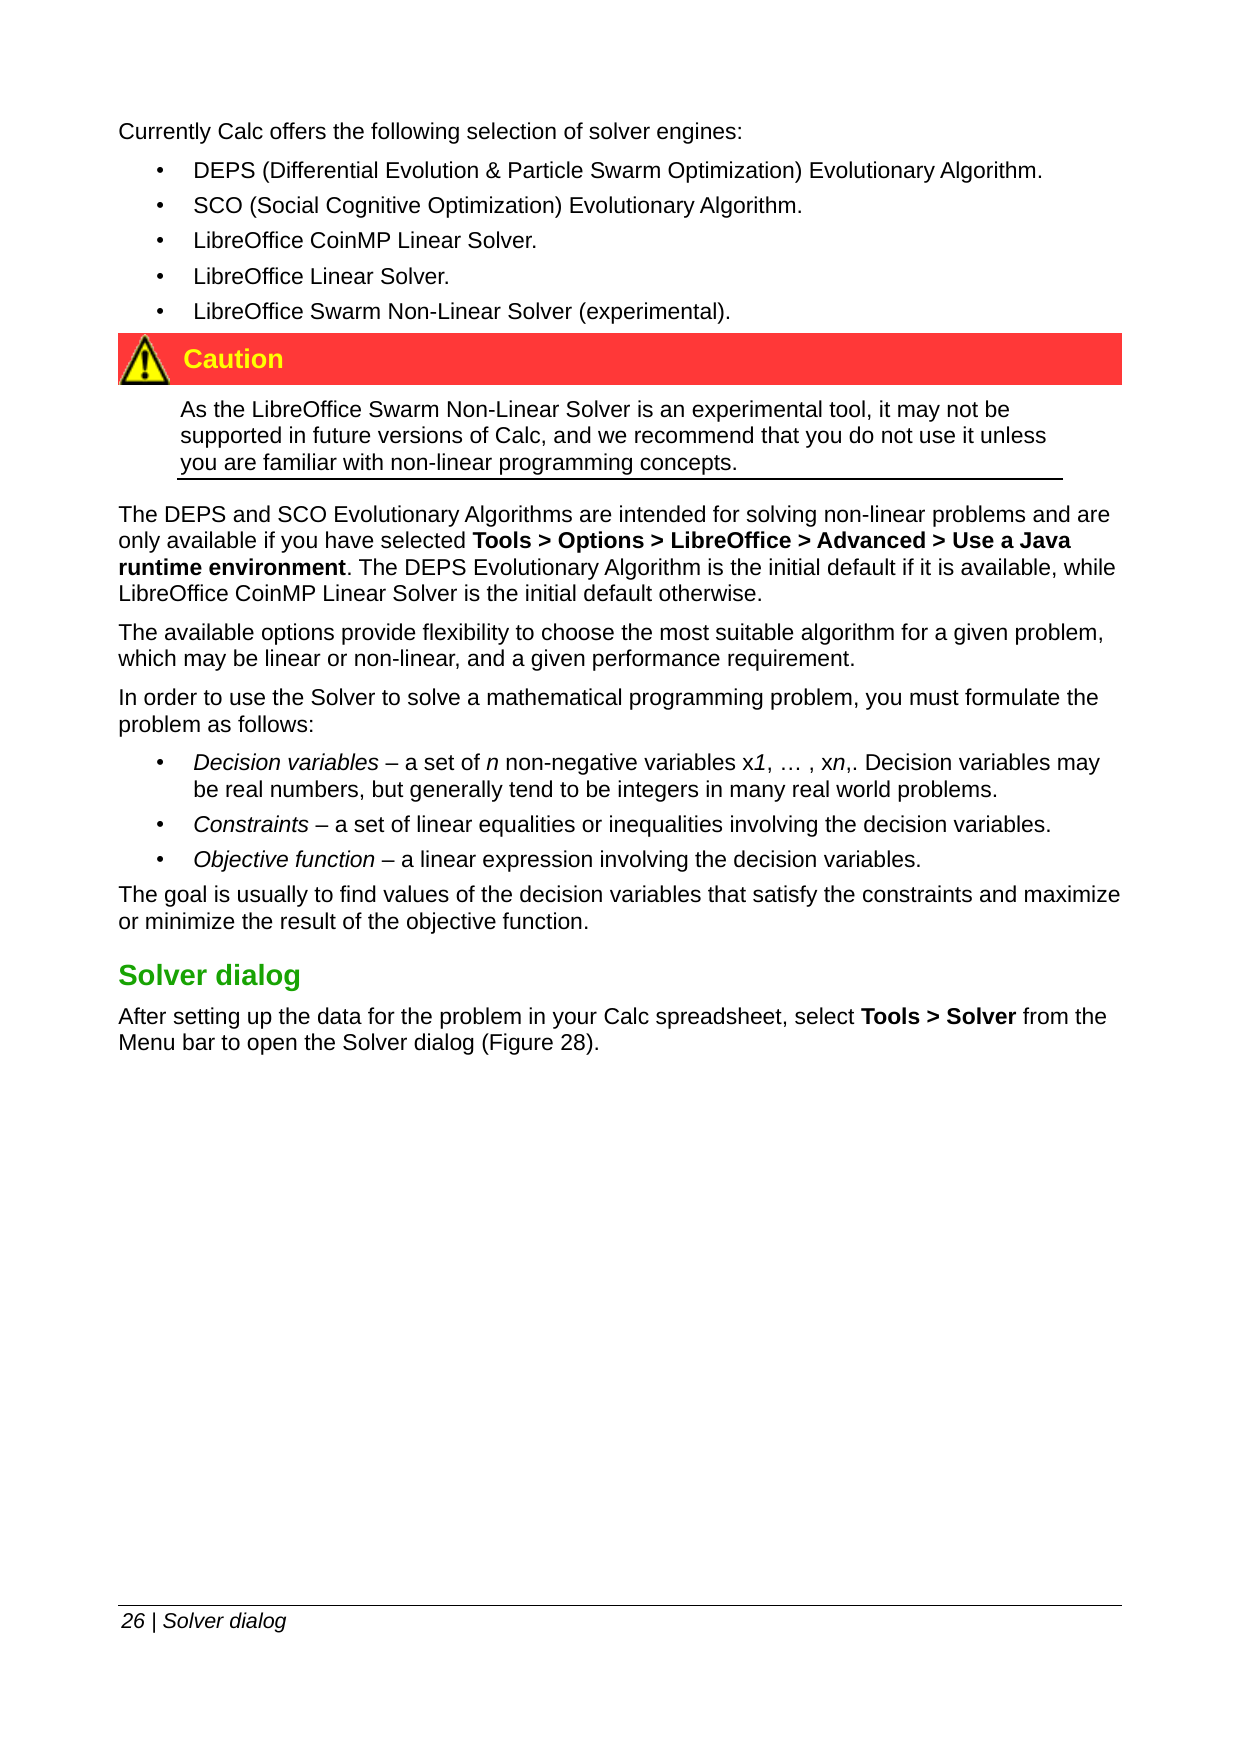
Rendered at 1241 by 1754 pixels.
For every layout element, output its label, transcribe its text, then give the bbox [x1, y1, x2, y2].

list LibreOffice Swarm Non-Linear Solver (experimental). [156, 298, 1122, 324]
list Decision variables – a set of n non-negative variables x1, … , xn,. Decision variables may be real numbers, but generally tend to be integers in many real world problems. [156, 749, 1122, 802]
text The DEPS and SCO Evolutionary Algorithms are intended for solving non-linear problems and are only available if you have selected Tools > Options > LibreOffice > Advanced > Use a Java runtime environment. The DEPS Evolutionary Algorithm is the initial default if it is available, while LibreOffice CoinMP Linear Solver is the initial default otherwise. [118, 501, 1122, 606]
list Objective function – a linear expression involving the decision variables. [156, 846, 1122, 872]
text The available options provide flexibility to choose the most suitable algorithm for a given problem, which may be linear or non-linear, and a given performance requirement. [118, 619, 1122, 672]
subtitle Solver dialog [118, 958, 1122, 991]
subtitle Caution [118, 333, 1122, 385]
text The goal is usually to find values of the decision variables that satisfy the constraints and maximize or minimize the result of the objective function. [118, 881, 1122, 934]
list LibreOffice CoinMP Linear Solver. [156, 227, 1122, 254]
text Currently Calc offers the following selection of solver engines: [118, 118, 1122, 144]
text As the LibreOffice Swarm Non-Linear Solver is an experimental tool, it may not be supported in future versions of Calc, and we recommend that you do not use it unless you are familiar with non-linear programming concepts. [177, 393, 1063, 478]
list DEPS (Differential Evolution & Particle Swarm Optimization) Evolutionary Algorithm. [156, 157, 1122, 183]
text In order to use the Solver to solve a mathematical programming problem, you must formulate the problem as follows: [118, 684, 1122, 737]
list LibreOffice Linear Solver. [156, 263, 1122, 289]
list Constraints – a set of linear equalities or inequalities involving the decision variables. [156, 811, 1122, 837]
list SCO (Social Cognitive Optimization) Evolutionary Algorithm. [156, 192, 1122, 218]
picture [119, 334, 170, 385]
text After setting up the data for the problem in your Calc spreadsheet, select Tools > Solver from the Menu bar to open the Solver dialog (Figure 28). [118, 1003, 1122, 1056]
